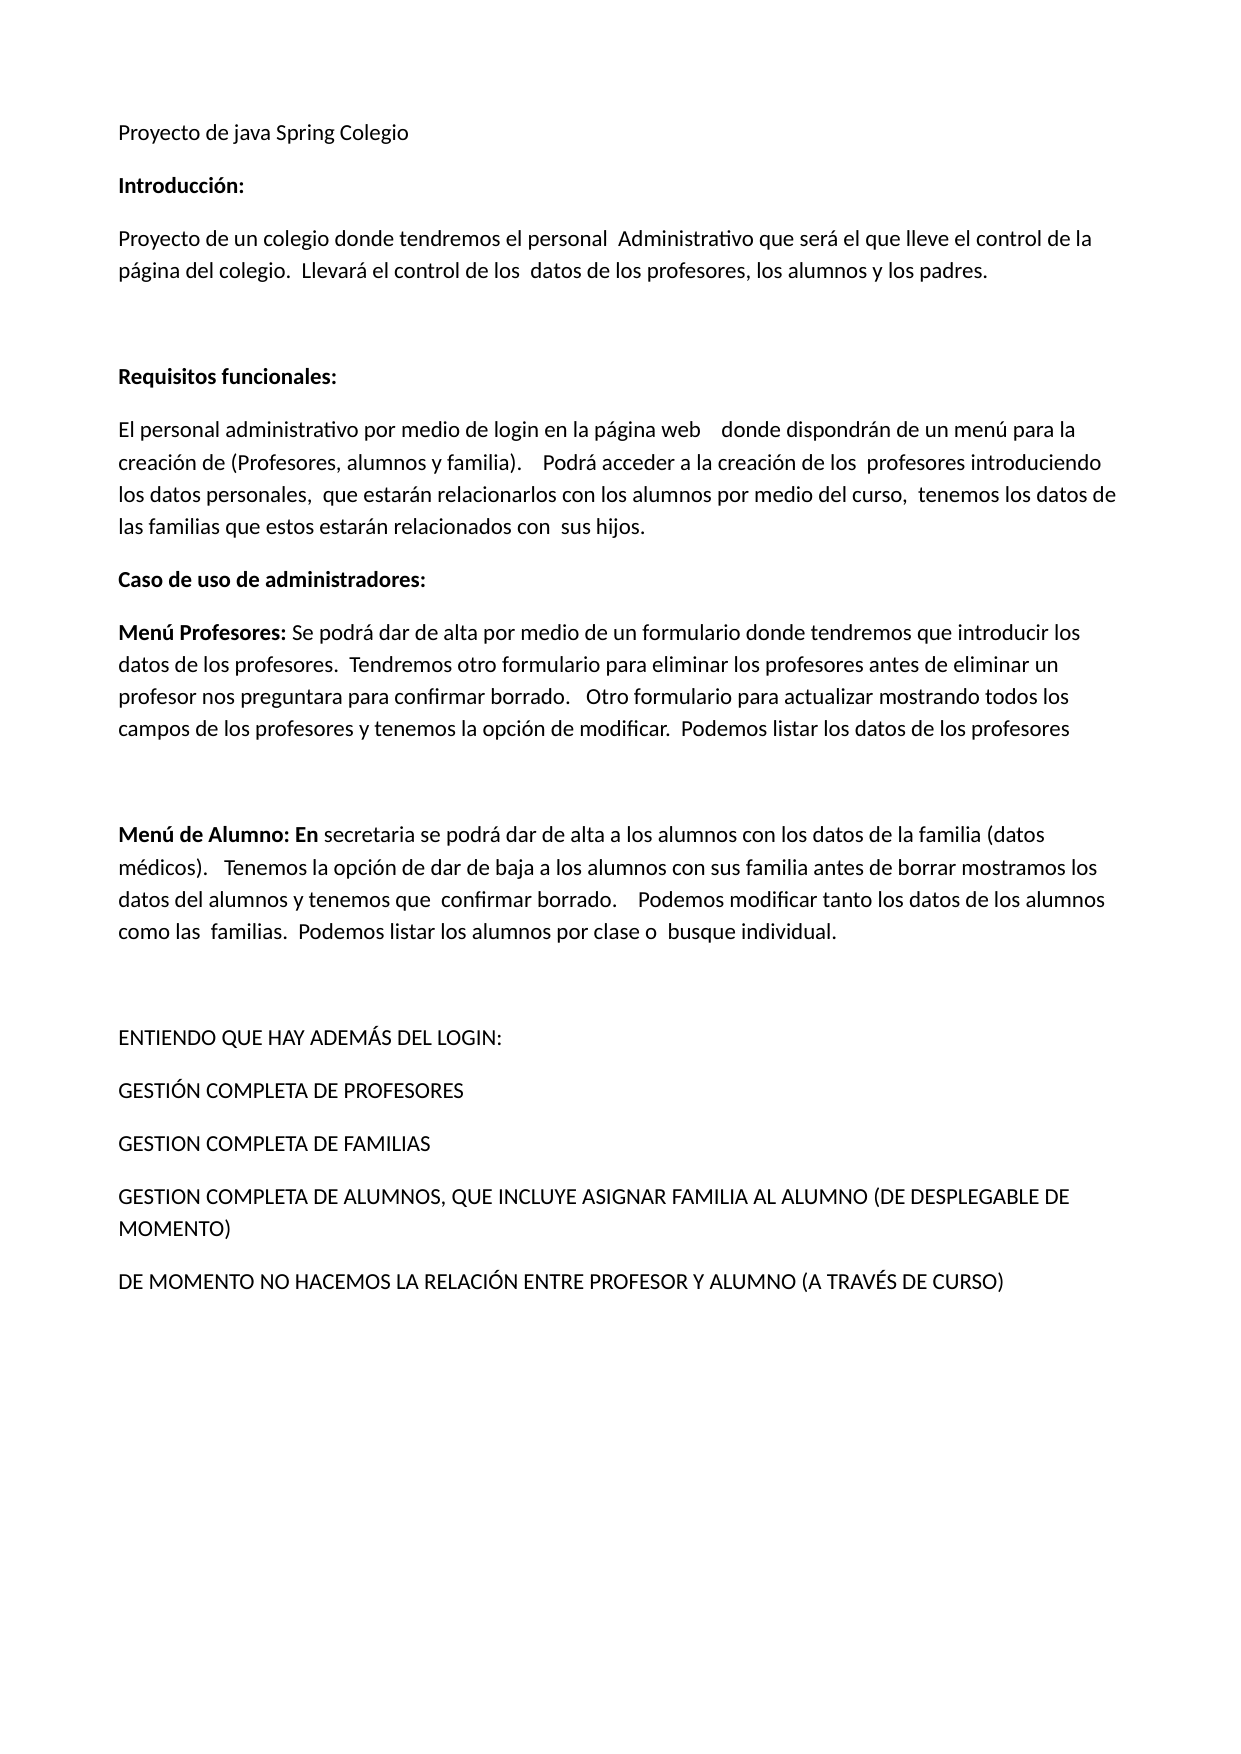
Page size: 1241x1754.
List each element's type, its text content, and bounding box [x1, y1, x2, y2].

text GESTION COMPLETA DE ALUMNOS, QUE INCLUYE ASIGNAR FAMILIA AL ALUMNO (DE DESPLEGABLE DE MOMENTO) [118, 1182, 1122, 1242]
text GESTIÓN COMPLETA DE PROFESORES [118, 1076, 1122, 1104]
text ENTIENDO QUE HAY ADEMÁS DEL LOGIN: [118, 1023, 1122, 1051]
text Requisitos funcionales: [118, 362, 1122, 390]
text Menú de Alumno: En secretaria se podrá dar de alta a los alumnos con los datos de la familia (datos médicos). Tenemos la opción de dar de baja a los alumnos con sus familia antes de borrar mostramos los datos del alumnos y tenemos que confirmar borrado. Podemos modificar tanto los datos de los alumnos como las familias. Podemos listar los alumnos por clase o busque individual. [118, 821, 1122, 945]
text Caso de uso de administradores: [118, 565, 1122, 593]
text Proyecto de un colegio donde tendremos el personal Administrativo que será el que lleve el control de la página del colegio. Llevará el control de los datos de los profesores, los alumnos y los padres. [118, 224, 1122, 284]
text Introducción: [118, 171, 1122, 199]
text GESTION COMPLETA DE FAMILIAS [118, 1129, 1122, 1157]
text El personal administrativo por medio de login en la página web donde dispondrán de un menú para la creación de (Profesores, alumnos y familia). Podrá acceder a la creación de los profesores introduciendo los datos personales, que estarán relacionarlos con los alumnos por medio del curso, tenemos los datos de las familias que estos estarán relacionados con sus hijos. [118, 415, 1122, 540]
text Menú Profesores: Se podrá dar de alta por medio de un formulario donde tendremos que introducir los datos de los profesores. Tendremos otro formulario para eliminar los profesores antes de eliminar un profesor nos preguntara para confirmar borrado. Otro formulario para actualizar mostrando todos los campos de los profesores y tenemos la opción de modificar. Podemos listar los datos de los profesores [118, 618, 1122, 743]
text DE MOMENTO NO HACEMOS LA RELACIÓN ENTRE PROFESOR Y ALUMNO (A TRAVÉS DE CURSO) [118, 1267, 1122, 1296]
text Proyecto de java Spring Colegio [118, 118, 1122, 146]
